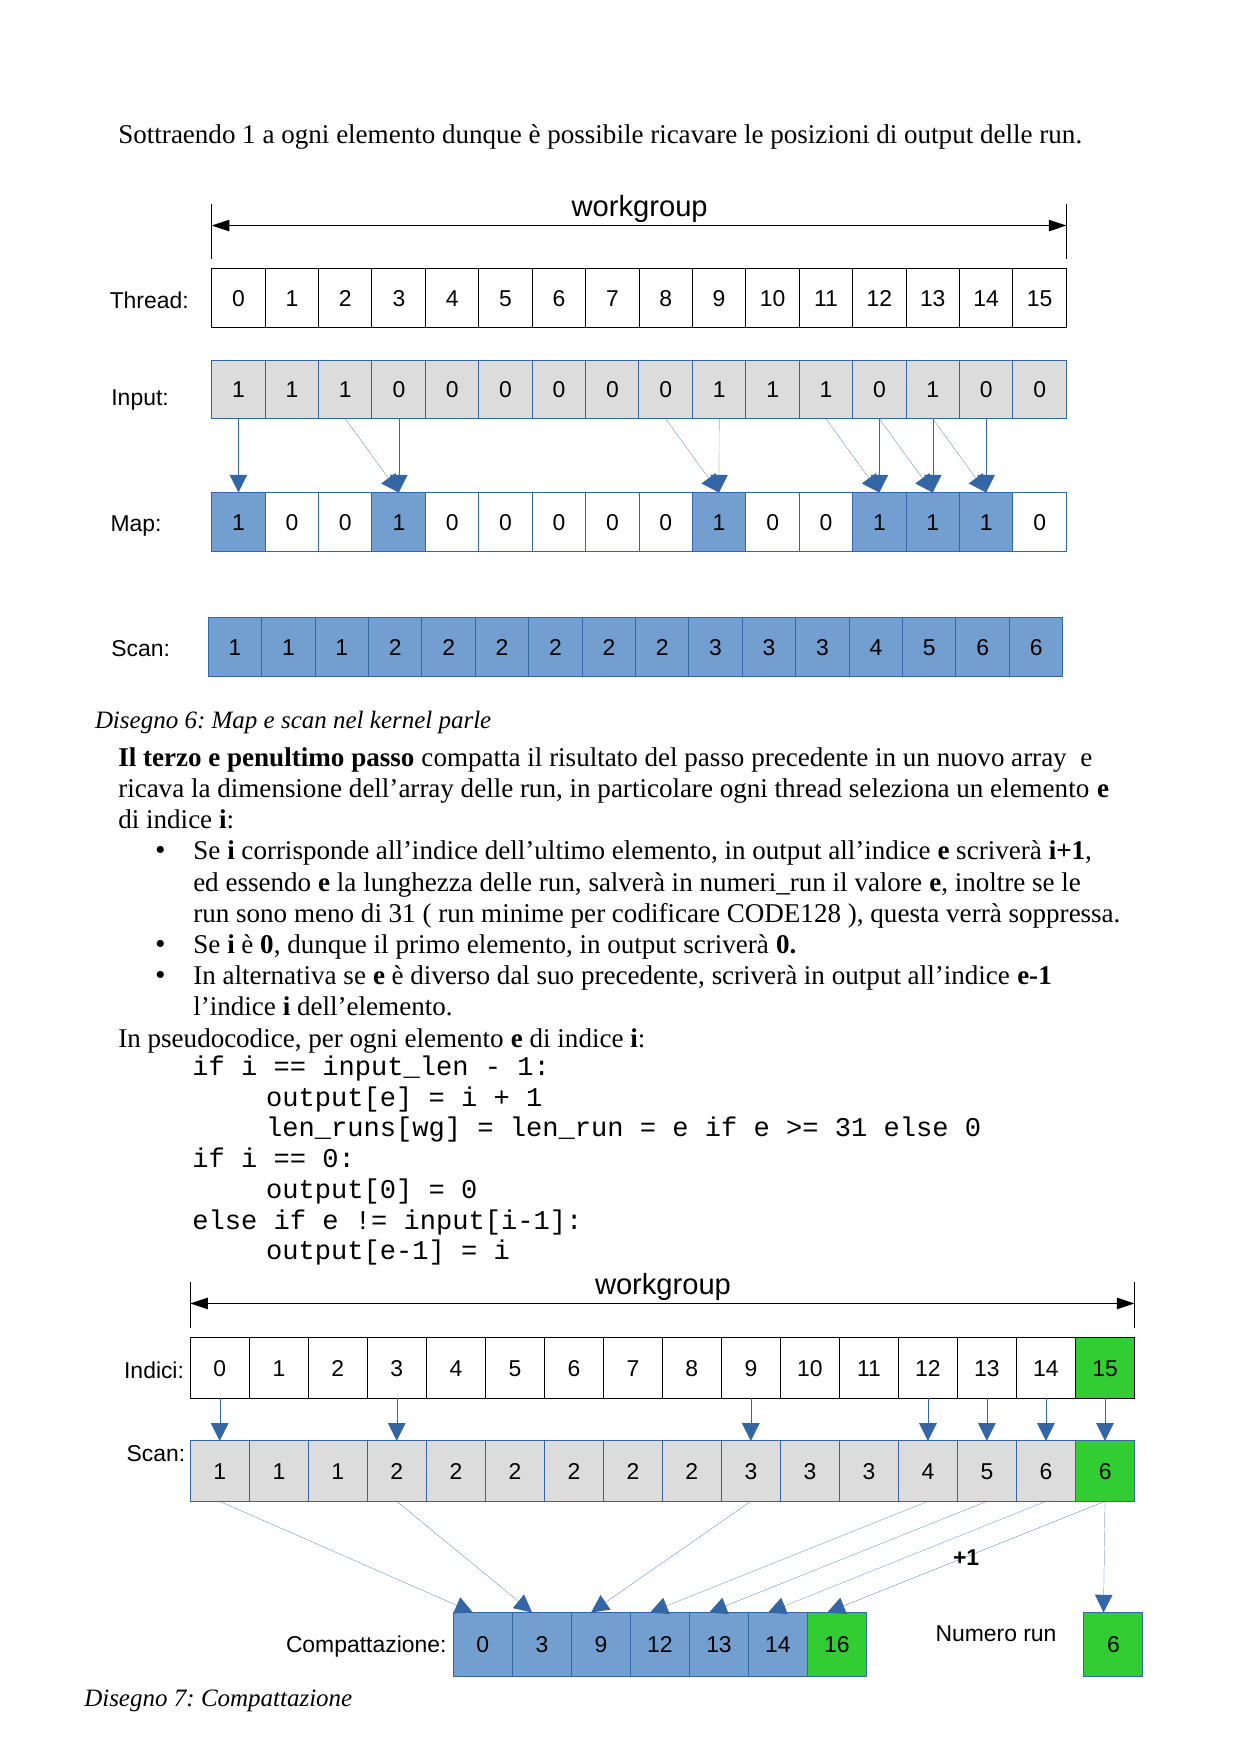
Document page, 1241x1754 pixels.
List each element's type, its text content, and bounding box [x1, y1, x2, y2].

text Sottraendo 1 a ogni elemento dunque è possibile ricavare le posizioni di output delle run. [118, 118, 1122, 149]
text In pseudocodice, per ogni elemento e di indice i: [118, 1022, 1122, 1053]
list In alternativa se e è diverso dal suo precedente, scriverà in output all’indice e-1 l’indice i dell’elemento. [156, 959, 1122, 1022]
text len_runs[wg] = len_run = e if e >= 31 else 0 [192, 1114, 1122, 1145]
text output[e-1] = i [192, 1237, 1122, 1268]
text Il terzo e penultimo passo compatta il risultato del passo precedente in un nuovo array e ricava la dimensione dell’array delle run, in particolare ogni thread seleziona un elemento e di indice i: [118, 741, 1122, 834]
text Disegno 7: Compattazione [84, 1281, 1144, 1712]
text else if e != input[i-1]: [192, 1206, 1122, 1237]
text output[0] = 0 [192, 1176, 1122, 1206]
list Se i corrisponde all’indice dell’ultimo elemento, in output all’indice e scriverà i+1, ed essendo e la lunghezza delle run, salverà in numeri_run il valore e, inoltre se le run sono meno di 31 ( run minime per codificare CODE128 ), questa verrà soppressa. [156, 834, 1122, 928]
text Disegno 6: Map e scan nel kernel parle [95, 177, 1096, 734]
text if i == input_len - 1: [192, 1053, 1122, 1083]
list Se i è 0, dunque il primo elemento, in output scriverà 0. [156, 928, 1122, 959]
text output[e] = i + 1 [192, 1083, 1122, 1114]
text if i == 0: [192, 1145, 1122, 1176]
